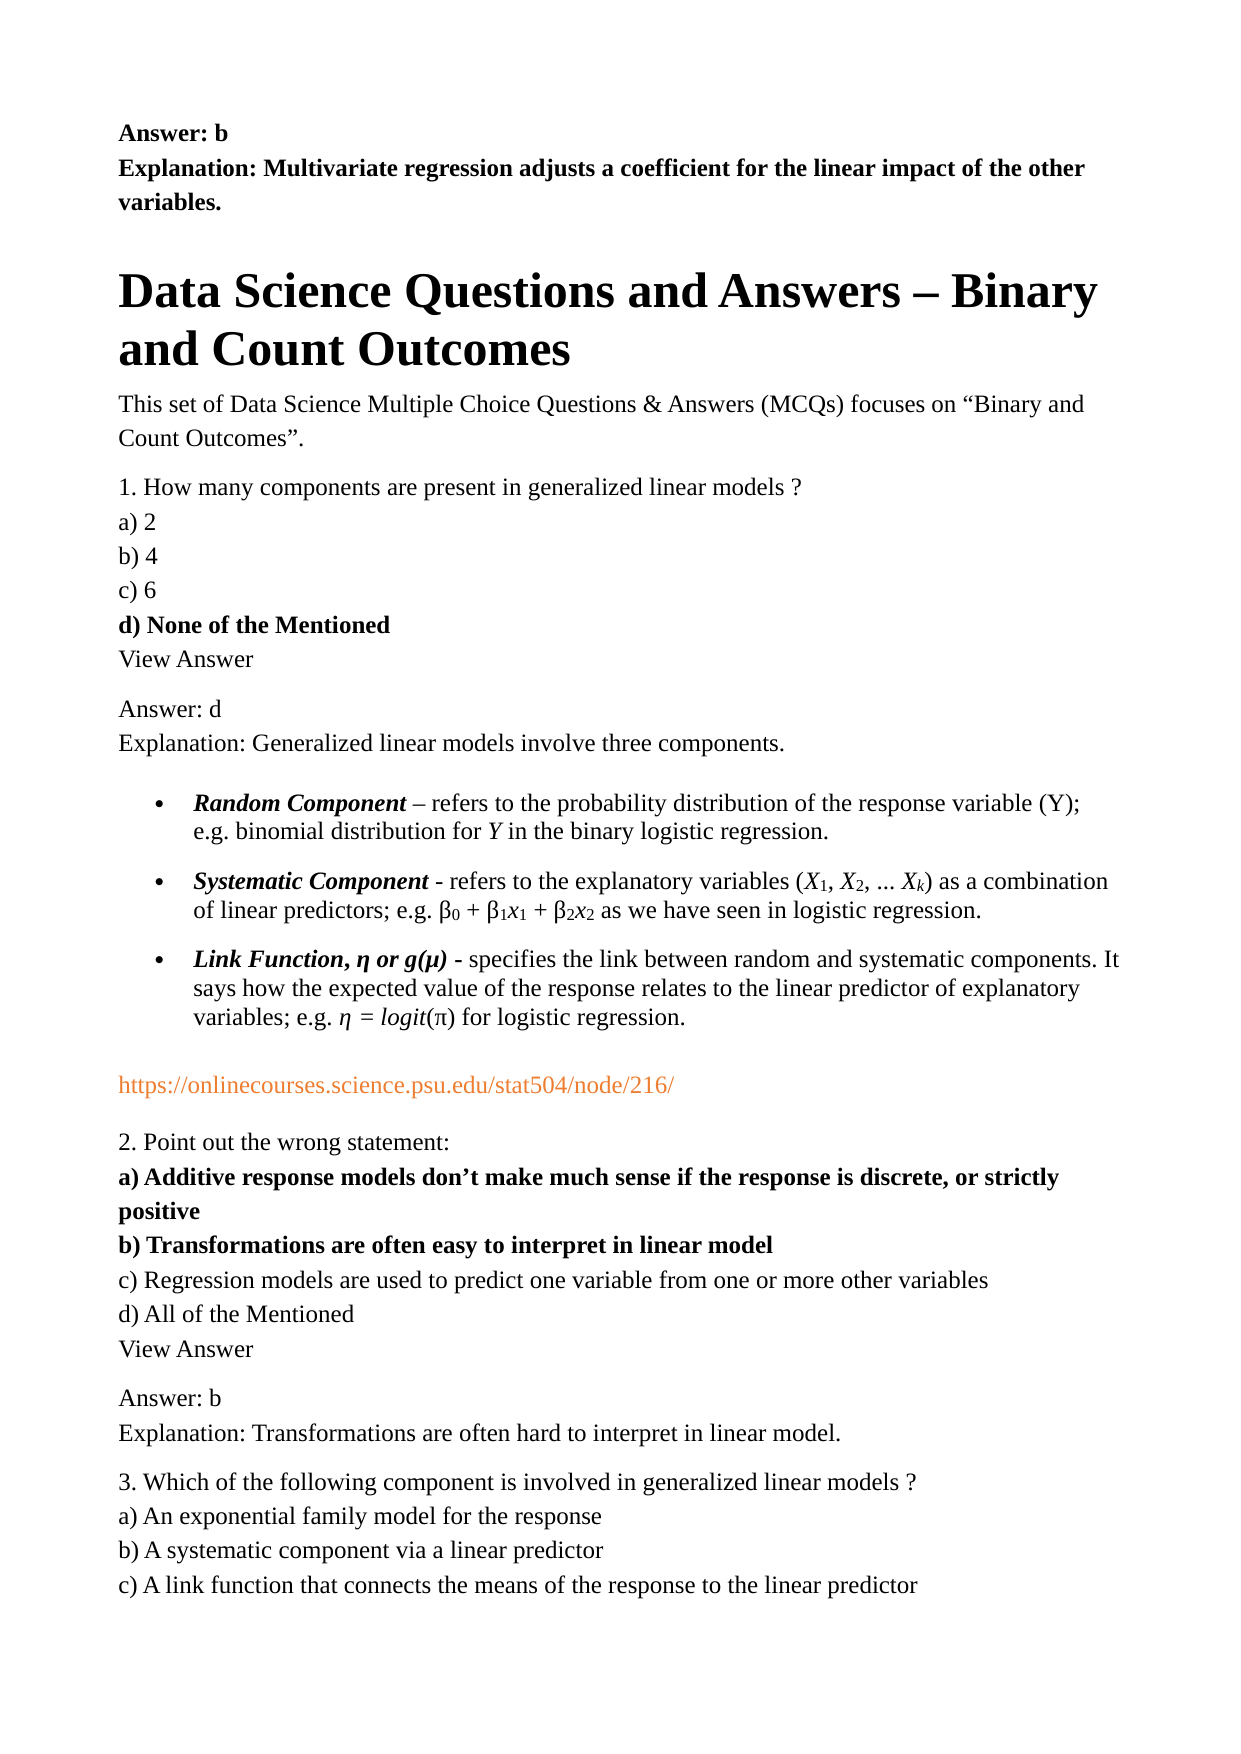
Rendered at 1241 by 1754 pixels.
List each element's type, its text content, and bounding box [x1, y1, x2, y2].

list Random Component – refers to the probability distribution of the response variable (Y); e.g. binomial distribution for Y in the binary logistic regression. [156, 788, 1122, 845]
text https://onlinecourses.science.psu.edu/stat504/node/216/ [118, 1070, 1122, 1098]
text 1. How many components are present in generalized linear models ? a) 2 b) 4 c) 6 d) None of the Mentioned View Answer [118, 472, 1122, 673]
text 3. Which of the following component is involved in generalized linear models ? a) An exponential family model for the response b) A systematic component via a linear predictor c) A link function that connects the means of the response to the linear predictor [118, 1467, 1122, 1599]
text Answer: b Explanation: Multivariate regression adjusts a coefficient for the linear impact of the other variables. [118, 118, 1122, 216]
text 2. Point out the wrong statement: a) Additive response models don’t make much sense if the response is discrete, or strictly positive b) Transformations are often easy to interpret in linear model c) Regression models are used to predict one variable from one or more other variables d) All of the Mentioned View Answer [118, 1127, 1122, 1363]
list Link Function, η or g(μ) - specifies the link between random and systematic components. It says how the expected value of the response relates to the linear predictor of explanatory variables; e.g. η = logit(π) for logistic regression. [156, 944, 1122, 1031]
list Systematic Component - refers to the explanatory variables (X1, X2, ... Xk) as a combination of linear predictors; e.g. β0 + β1x1 + β2x2 as we have seen in logistic regression. [156, 866, 1122, 923]
text Answer: b Explanation: Transformations are often hard to interpret in linear model. [118, 1383, 1122, 1446]
text This set of Data Science Multiple Choice Questions & Answers (MCQs) focuses on “Binary and Count Outcomes”. [118, 389, 1122, 452]
subtitle Data Science Questions and Answers – Binary and Count Outcomes [118, 261, 1122, 376]
text Answer: d Explanation: Generalized linear models involve three components. [118, 694, 1122, 757]
